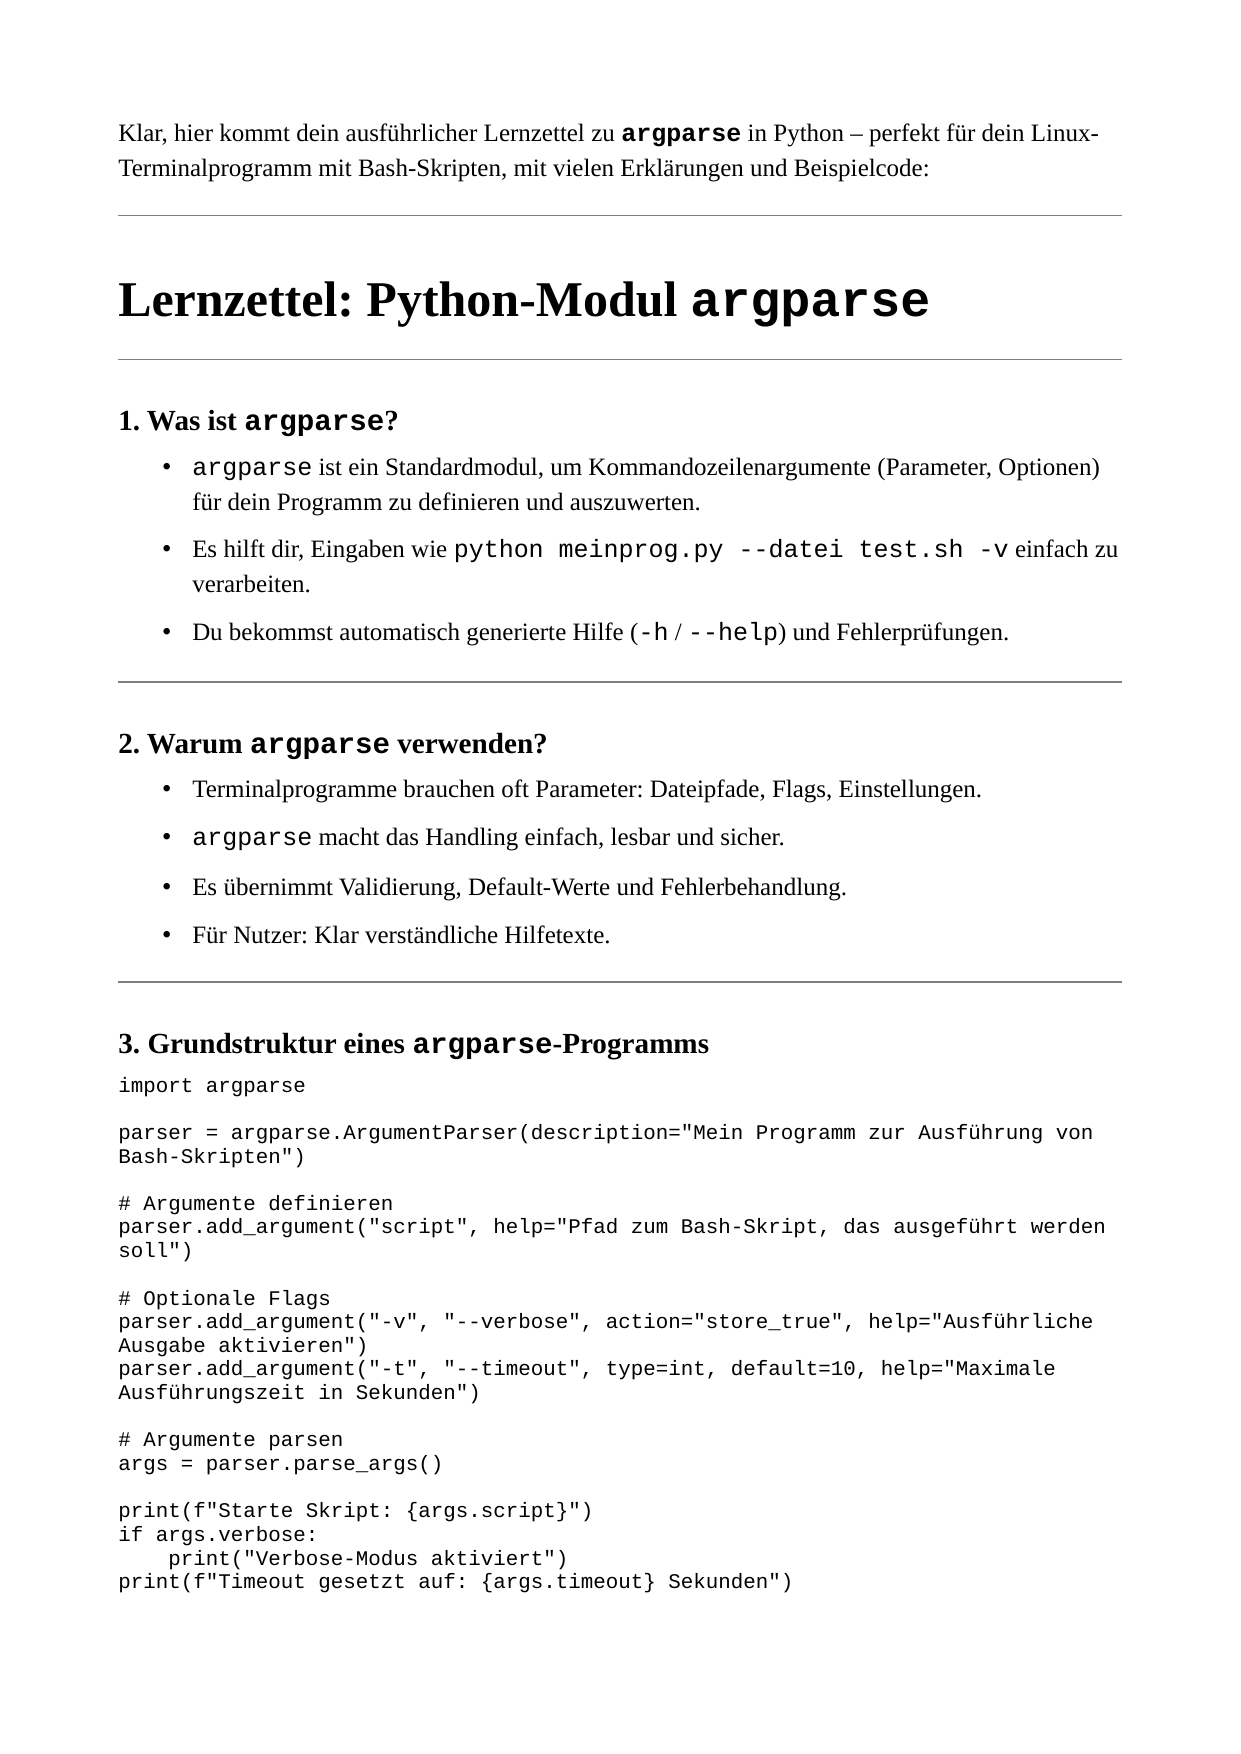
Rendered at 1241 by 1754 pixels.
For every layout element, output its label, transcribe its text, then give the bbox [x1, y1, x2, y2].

list Es übernimmt Validierung, Default-Werte und Fehlerbehandlung. [162, 872, 1122, 901]
text parser = argparse.ArgumentParser(description="Mein Programm zur Ausführung von Bash-Skripten") [118, 1122, 1122, 1169]
text args = parser.parse_args() [118, 1453, 1122, 1477]
text # Optionale Flags [118, 1287, 1122, 1311]
text if args.verbose: [118, 1524, 1122, 1548]
list Für Nutzer: Klar verständliche Hilfetexte. [162, 920, 1122, 948]
list Terminalprogramme brauchen oft Parameter: Dateipfade, Flags, Einstellungen. [162, 774, 1122, 803]
text parser.add_argument("script", help="Pfad zum Bash-Skript, das ausgeführt werden soll") [118, 1217, 1122, 1264]
text Klar, hier kommt dein ausführlicher Lernzettel zu argparse in Python – perfekt für dein Linux-Terminalprogramm mit Bash-Skripten, mit vielen Erklärungen und Beispielcode: [118, 118, 1122, 182]
text parser.add_argument("-v", "--verbose", action="store_true", help="Ausführliche Ausgabe aktivieren") [118, 1311, 1122, 1358]
subtitle 1. Was ist argparse? [118, 403, 1122, 439]
list argparse ist ein Standardmodul, um Kommandozeilenargumente (Parameter, Optionen) für dein Programm zu definieren und auszuwerten. [162, 452, 1122, 516]
text # Argumente definieren [118, 1193, 1122, 1217]
subtitle 3. Grundstruktur eines argparse-Programms [118, 1026, 1122, 1062]
text parser.add_argument("-t", "--timeout", type=int, default=10, help="Maximale Ausführungszeit in Sekunden") [118, 1358, 1122, 1406]
text print(f"Timeout gesetzt auf: {args.timeout} Sekunden") [118, 1571, 1122, 1595]
list argparse macht das Handling einfach, lesbar und sicher. [162, 822, 1122, 853]
text print("Verbose-Modus aktiviert") [118, 1548, 1122, 1571]
subtitle 2. Warum argparse verwenden? [118, 726, 1122, 762]
text import argparse [118, 1075, 1122, 1098]
text print(f"Starte Skript: {args.script}") [118, 1500, 1122, 1524]
list Es hilft dir, Eingaben wie python meinprog.py --datei test.sh -v einfach zu verarbeiten. [162, 534, 1122, 598]
subtitle Lernzettel: Python-Modul argparse [118, 270, 1122, 332]
list Du bekommst automatisch generierte Hilfe (-h / --help) und Fehlerprüfungen. [162, 617, 1122, 648]
text # Argumente parsen [118, 1429, 1122, 1453]
